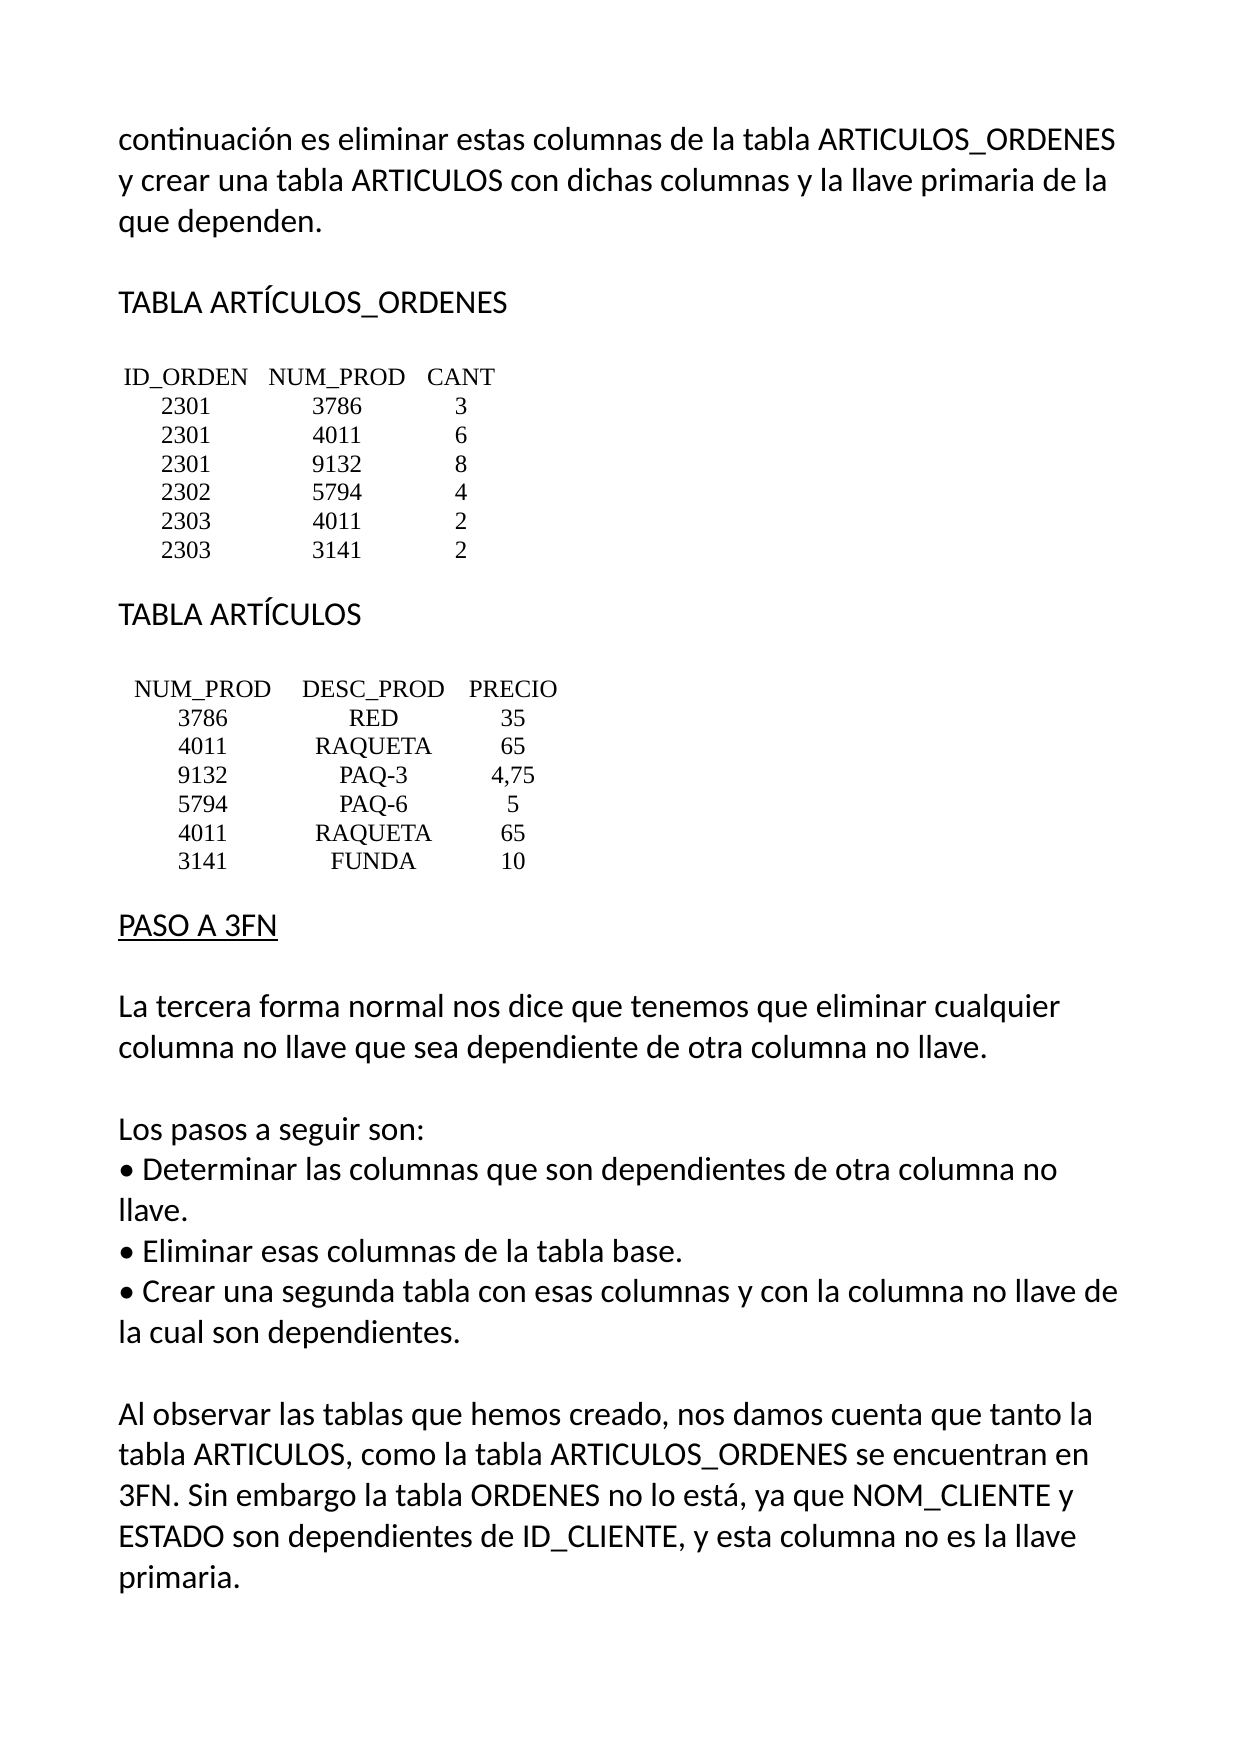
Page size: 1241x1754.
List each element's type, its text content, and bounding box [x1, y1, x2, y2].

table_cell 35 [454, 703, 572, 731]
table_cell 2301 [112, 391, 260, 420]
text • Determinar las columnas que son dependientes de otra columna no llave. [118, 1148, 1122, 1230]
table_cell 4,75 [454, 760, 572, 789]
table_cell 2303 [112, 535, 260, 564]
table_cell PAQ-6 [293, 789, 453, 818]
table_cell 3 [414, 391, 508, 420]
table_cell 3141 [260, 535, 414, 564]
table_cell 4011 [112, 731, 293, 760]
text PASO A 3FN [118, 904, 1122, 945]
table_header NUM_PROD [112, 674, 293, 703]
text TABLA ARTÍCULOS [118, 592, 1122, 633]
table_cell 2 [414, 535, 508, 564]
text TABLA ARTÍCULOS_ORDENES [118, 281, 1122, 322]
table_cell 10 [454, 846, 572, 875]
table_header DESC_PROD [293, 674, 453, 703]
text • Eliminar esas columnas de la tabla base. [118, 1230, 1122, 1271]
table_cell RAQUETA [293, 731, 453, 760]
table_cell 4 [414, 478, 508, 506]
text Los pasos a seguir son: [118, 1108, 1122, 1148]
text • Crear una segunda tabla con esas columnas y con la columna no llave de la cual son dependientes. [118, 1271, 1122, 1352]
table_cell RED [293, 703, 453, 731]
table_cell 2 [414, 506, 508, 535]
table_cell RAQUETA [293, 818, 453, 846]
table_cell 2301 [112, 449, 260, 477]
table_cell 9132 [260, 449, 414, 477]
table_cell 5 [454, 789, 572, 818]
table_cell 9132 [112, 760, 293, 789]
table_cell 3141 [112, 846, 293, 875]
table_cell 4011 [260, 506, 414, 535]
table_cell 6 [414, 420, 508, 449]
text continuación es eliminar estas columnas de la tabla ARTICULOS_ORDENES y crear una tabla ARTICULOS con dichas columnas y la llave primaria de la que dependen. [118, 118, 1122, 240]
table_cell PAQ-3 [293, 760, 453, 789]
table_cell 3786 [112, 703, 293, 731]
text Al observar las tablas que hemos creado, nos damos cuenta que tanto la tabla ARTICULOS, como la tabla ARTICULOS_ORDENES se encuentran en 3FN. Sin embargo la tabla ORDENES no lo está, ya que NOM_CLIENTE y ESTADO son dependientes de ID_CLIENTE, y esta columna no es la llave primaria. [118, 1393, 1122, 1596]
table_cell 3786 [260, 391, 414, 420]
table_header CANT [414, 363, 508, 391]
table_cell 4011 [260, 420, 414, 449]
table_header ID_ORDEN [112, 363, 260, 391]
table_cell 2301 [112, 420, 260, 449]
table_cell 2302 [112, 478, 260, 506]
table_header PRECIO [454, 674, 572, 703]
table_cell 5794 [112, 789, 293, 818]
table_cell 4011 [112, 818, 293, 846]
table_cell 8 [414, 449, 508, 477]
table_cell 2303 [112, 506, 260, 535]
text La tercera forma normal nos dice que tenemos que eliminar cualquier columna no llave que sea dependiente de otra columna no llave. [118, 985, 1122, 1067]
table_header NUM_PROD [260, 363, 414, 391]
table_cell FUNDA [293, 846, 453, 875]
table_cell 65 [454, 731, 572, 760]
table_cell 5794 [260, 478, 414, 506]
table_cell 65 [454, 818, 572, 846]
